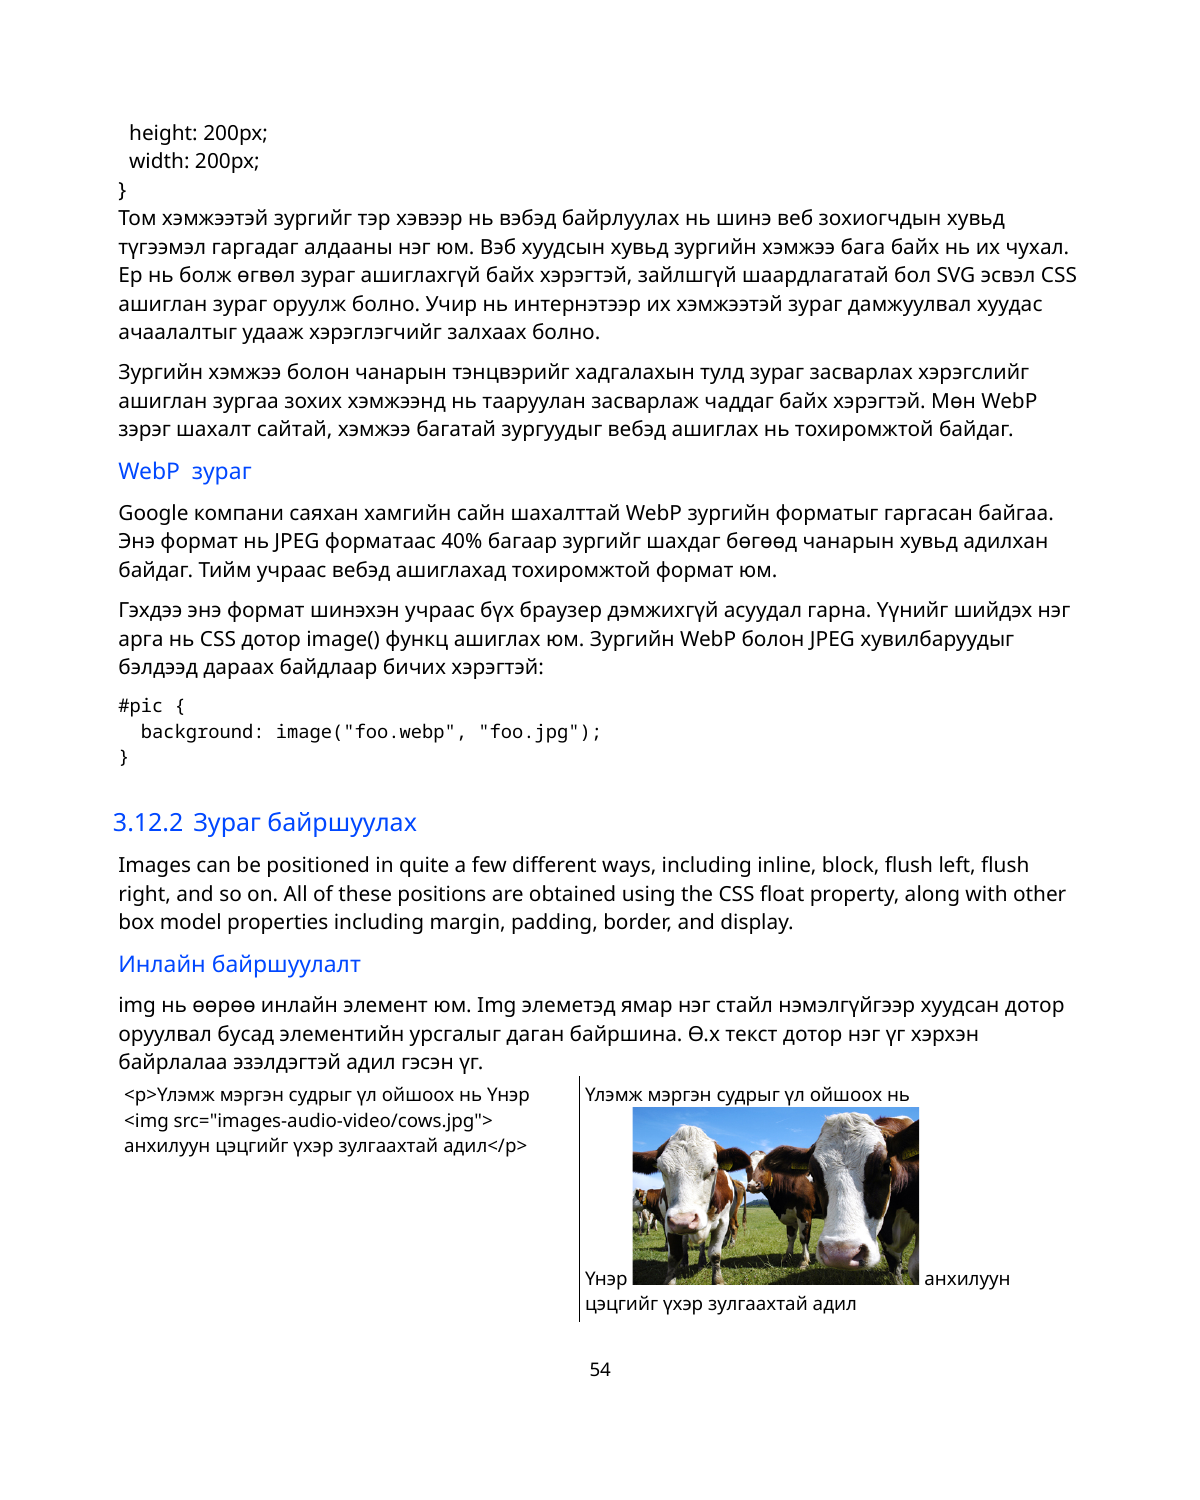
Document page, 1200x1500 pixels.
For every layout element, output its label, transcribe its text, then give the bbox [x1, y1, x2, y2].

picture [632, 1107, 920, 1285]
text height: 200px; [118, 118, 1082, 147]
text Зургийн хэмжээ болон чанарын тэнцвэрийг хадгалахын тулд зураг засварлах хэрэгслийг ашиглан зургаа зохих хэмжээнд нь тааруулан засварлаж чаддаг байх хэрэгтэй. Мөн WebP зэрэг шахалт сайтай, хэмжээ багатай зургуудыг вебэд ашиглах нь тохиромжтой байдаг. [118, 358, 1082, 443]
subtitle Зураг байршуулах [106, 805, 1082, 839]
text Google компани саяхан хамгийн сайн шахалттай WebP зургийн форматыг гаргасан байгаа. Энэ формат нь JPEG форматаас 40% багаар зургийг шахдаг бөгөөд чанарын хувьд адилхан байдаг. Тийм учраас вебэд ашиглахад тохиромжтой формат юм. [118, 498, 1082, 583]
text img нь өөрөө инлайн элемент юм. Img элеметэд ямар нэг стайл нэмэлгүйгээр хуудсан дотор оруулвал бусад элементийн урсгалыг даган байршина. Ө.х текст дотор нэг үг хэрхэн байрлалаа эзэлдэгтэй адил гэсэн үг. [118, 991, 1082, 1076]
text background: image("foo.webp", "foo.jpg"); [118, 718, 1082, 743]
text #pic { [118, 692, 1082, 718]
subtitle Инлайн байршуулалт [118, 948, 1082, 979]
text } [118, 175, 1082, 203]
table_header Үлэмж мэргэн судрыг үл ойшоох нь Үнэр анхилуун цэцгийг үхэр зулгаахтай адил [580, 1076, 1082, 1322]
text Том хэмжээтэй зургийг тэр хэвээр нь вэбэд байрлуулах нь шинэ веб зохиогчдын хувьд түгээмэл гаргадаг алдааны нэг юм. Вэб хуудсын хувьд зургийн хэмжээ бага байх нь их чухал. Ер нь болж өгвөл зураг ашиглахгүй байх хэрэгтэй, зайлшгүй шаардлагатай бол SVG эсвэл CSS ашиглан зураг оруулж болно. Учир нь интернэтээр их хэмжээтэй зураг дамжуулвал хуудас ачаалалтыг удааж хэрэглэгчийг залхаах болно. [118, 203, 1082, 346]
text Images can be positioned in quite a few different ways, including inline, block, flush left, flush right, and so on. All of these positions are obtained using the CSS float property, along with other box model properties including margin, padding, border, and display. [118, 851, 1082, 936]
text width: 200px; [118, 147, 1082, 175]
text } [118, 743, 1082, 769]
text Гэхдээ энэ формат шинэхэн учраас бүх браузер дэмжихгүй асуудал гарна. Үүнийг шийдэх нэг арга нь CSS дотор image() функц ашиглах юм. Зургийн WebP болон JPEG хувилбаруудыг бэлдээд дараах байдлаар бичих хэрэгтэй: [118, 595, 1082, 681]
table_header <p>Үлэмж мэргэн судрыг үл ойшоох нь Үнэр <img src="images-audio-video/cows.jpg"> анхилуун цэцгийг үхэр зулгаахтай адил</p> [118, 1076, 579, 1322]
subtitle WebP зураг [118, 455, 1082, 486]
